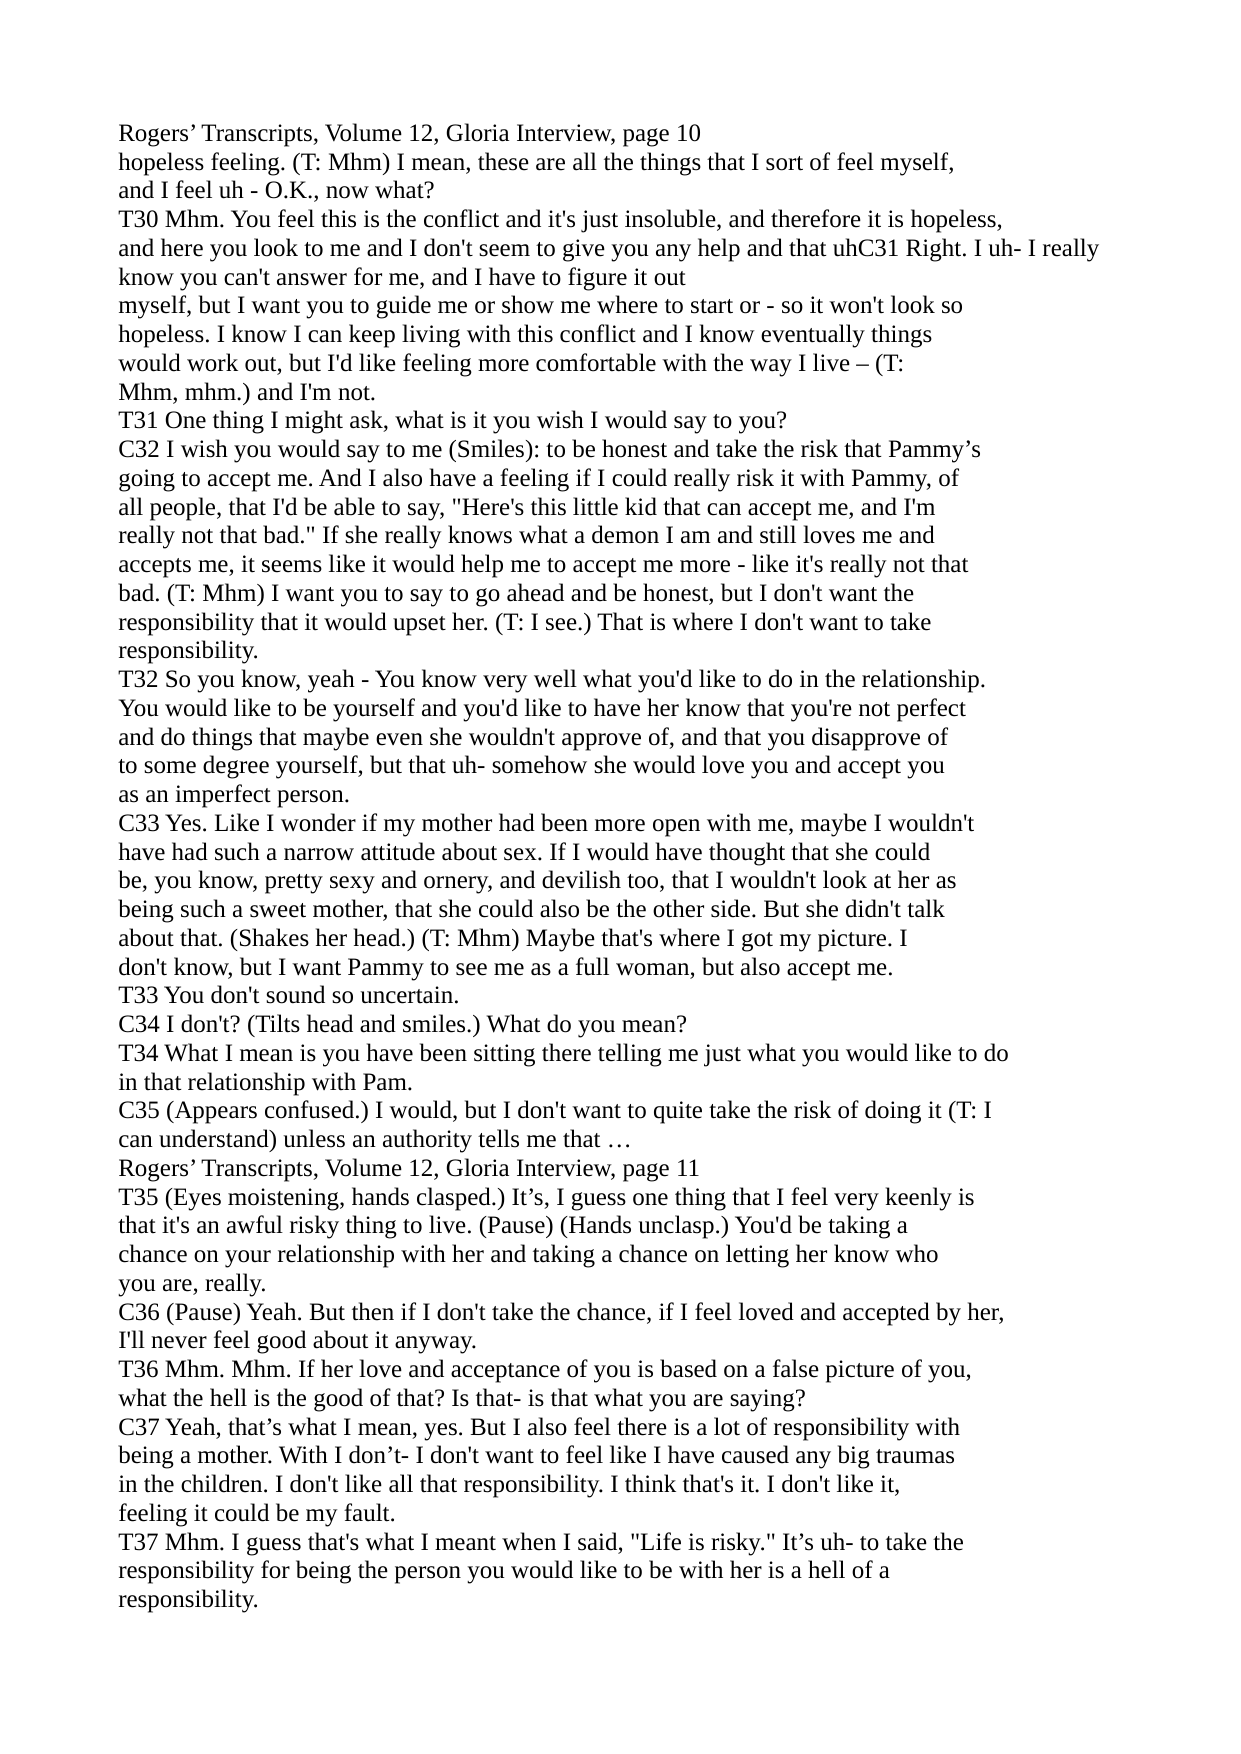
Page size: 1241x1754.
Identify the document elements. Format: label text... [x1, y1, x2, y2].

text T31 One thing I might ask, what is it you wish I would say to you? [118, 406, 1122, 434]
text hopeless. I know I can keep living with this conflict and I know eventually things [118, 319, 1122, 348]
text C34 I don't? (Tilts head and smiles.) What do you mean? [118, 1009, 1122, 1038]
text going to accept me. And I also have a feeling if I could really risk it with Pammy, of [118, 463, 1122, 492]
text feeling it could be my fault. [118, 1498, 1122, 1527]
text You would like to be yourself and you'd like to have her know that you're not perfect [118, 693, 1122, 722]
text C36 (Pause) Yeah. But then if I don't take the chance, if I feel loved and accepted by her, [118, 1297, 1122, 1326]
text in the children. I don't like all that responsibility. I think that's it. I don't like it, [118, 1469, 1122, 1498]
text chance on your relationship with her and taking a chance on letting her know who [118, 1239, 1122, 1268]
text C33 Yes. Like I wonder if my mother had been more open with me, maybe I wouldn't [118, 808, 1122, 837]
text T35 (Eyes moistening, hands clasped.) It’s, I guess one thing that I feel very keenly is [118, 1182, 1122, 1211]
text responsibility that it would upset her. (T: I see.) That is where I don't want to take [118, 607, 1122, 636]
text C32 I wish you would say to me (Smiles): to be honest and take the risk that Pammy’s [118, 434, 1122, 463]
text that it's an awful risky thing to live. (Pause) (Hands unclasp.) You'd be taking a [118, 1211, 1122, 1239]
text Rogers’ Transcripts, Volume 12, Gloria Interview, page 10 [118, 118, 1122, 147]
text C35 (Appears confused.) I would, but I don't want to quite take the risk of doing it (T: I [118, 1096, 1122, 1124]
text you are, really. [118, 1268, 1122, 1297]
text to some degree yourself, but that uh- somehow she would love you and accept you [118, 751, 1122, 779]
text responsibility. [118, 636, 1122, 664]
text T34 What I mean is you have been sitting there telling me just what you would like to do [118, 1038, 1122, 1067]
text being a mother. With I don’t- I don't want to feel like I have caused any big traumas [118, 1441, 1122, 1469]
text C37 Yeah, that’s what I mean, yes. But I also feel there is a lot of responsibility with [118, 1412, 1122, 1441]
text hopeless feeling. (T: Mhm) I mean, these are all the things that I sort of feel myself, [118, 147, 1122, 176]
text responsibility. [118, 1584, 1122, 1613]
text bad. (T: Mhm) I want you to say to go ahead and be honest, but I don't want the [118, 578, 1122, 607]
text have had such a narrow attitude about sex. If I would have thought that she could [118, 837, 1122, 866]
text and do things that maybe even she wouldn't approve of, and that you disapprove of [118, 722, 1122, 751]
text all people, that I'd be able to say, "Here's this little kid that can accept me, and I'm [118, 492, 1122, 521]
text T36 Mhm. Mhm. If her love and acceptance of you is based on a false picture of you, [118, 1354, 1122, 1383]
text Mhm, mhm.) and I'm not. [118, 377, 1122, 406]
text being such a sweet mother, that she could also be the other side. But she didn't talk [118, 894, 1122, 923]
text T37 Mhm. I guess that's what I meant when I said, "Life is risky." It’s uh- to take the [118, 1527, 1122, 1556]
text accepts me, it seems like it would help me to accept me more - like it's really not that [118, 549, 1122, 578]
text about that. (Shakes her head.) (T: Mhm) Maybe that's where I got my picture. I [118, 923, 1122, 952]
text would work out, but I'd like feeling more comfortable with the way I live – (T: [118, 348, 1122, 377]
text what the hell is the good of that? Is that- is that what you are saying? [118, 1383, 1122, 1412]
text Rogers’ Transcripts, Volume 12, Gloria Interview, page 11 [118, 1153, 1122, 1182]
text myself, but I want you to guide me or show me where to start or - so it won't look so [118, 291, 1122, 319]
text don't know, but I want Pammy to see me as a full woman, but also accept me. [118, 952, 1122, 981]
text in that relationship with Pam. [118, 1067, 1122, 1096]
text be, you know, pretty sexy and ornery, and devilish too, that I wouldn't look at her as [118, 866, 1122, 894]
text T30 Mhm. You feel this is the conflict and it's just insoluble, and therefore it is hopeless, [118, 204, 1122, 233]
text and I feel uh - O.K., now what? [118, 176, 1122, 204]
text T32 So you know, yeah - You know very well what you'd like to do in the relationship. [118, 664, 1122, 693]
text can understand) unless an authority tells me that … [118, 1124, 1122, 1153]
text really not that bad." If she really knows what a demon I am and still loves me and [118, 521, 1122, 549]
text as an imperfect person. [118, 779, 1122, 808]
text T33 You don't sound so uncertain. [118, 981, 1122, 1009]
text responsibility for being the person you would like to be with her is a hell of a [118, 1556, 1122, 1584]
text I'll never feel good about it anyway. [118, 1326, 1122, 1354]
text and here you look to me and I don't seem to give you any help and that uhC31 Right. I uh- I really know you can't answer for me, and I have to figure it out [118, 233, 1122, 291]
